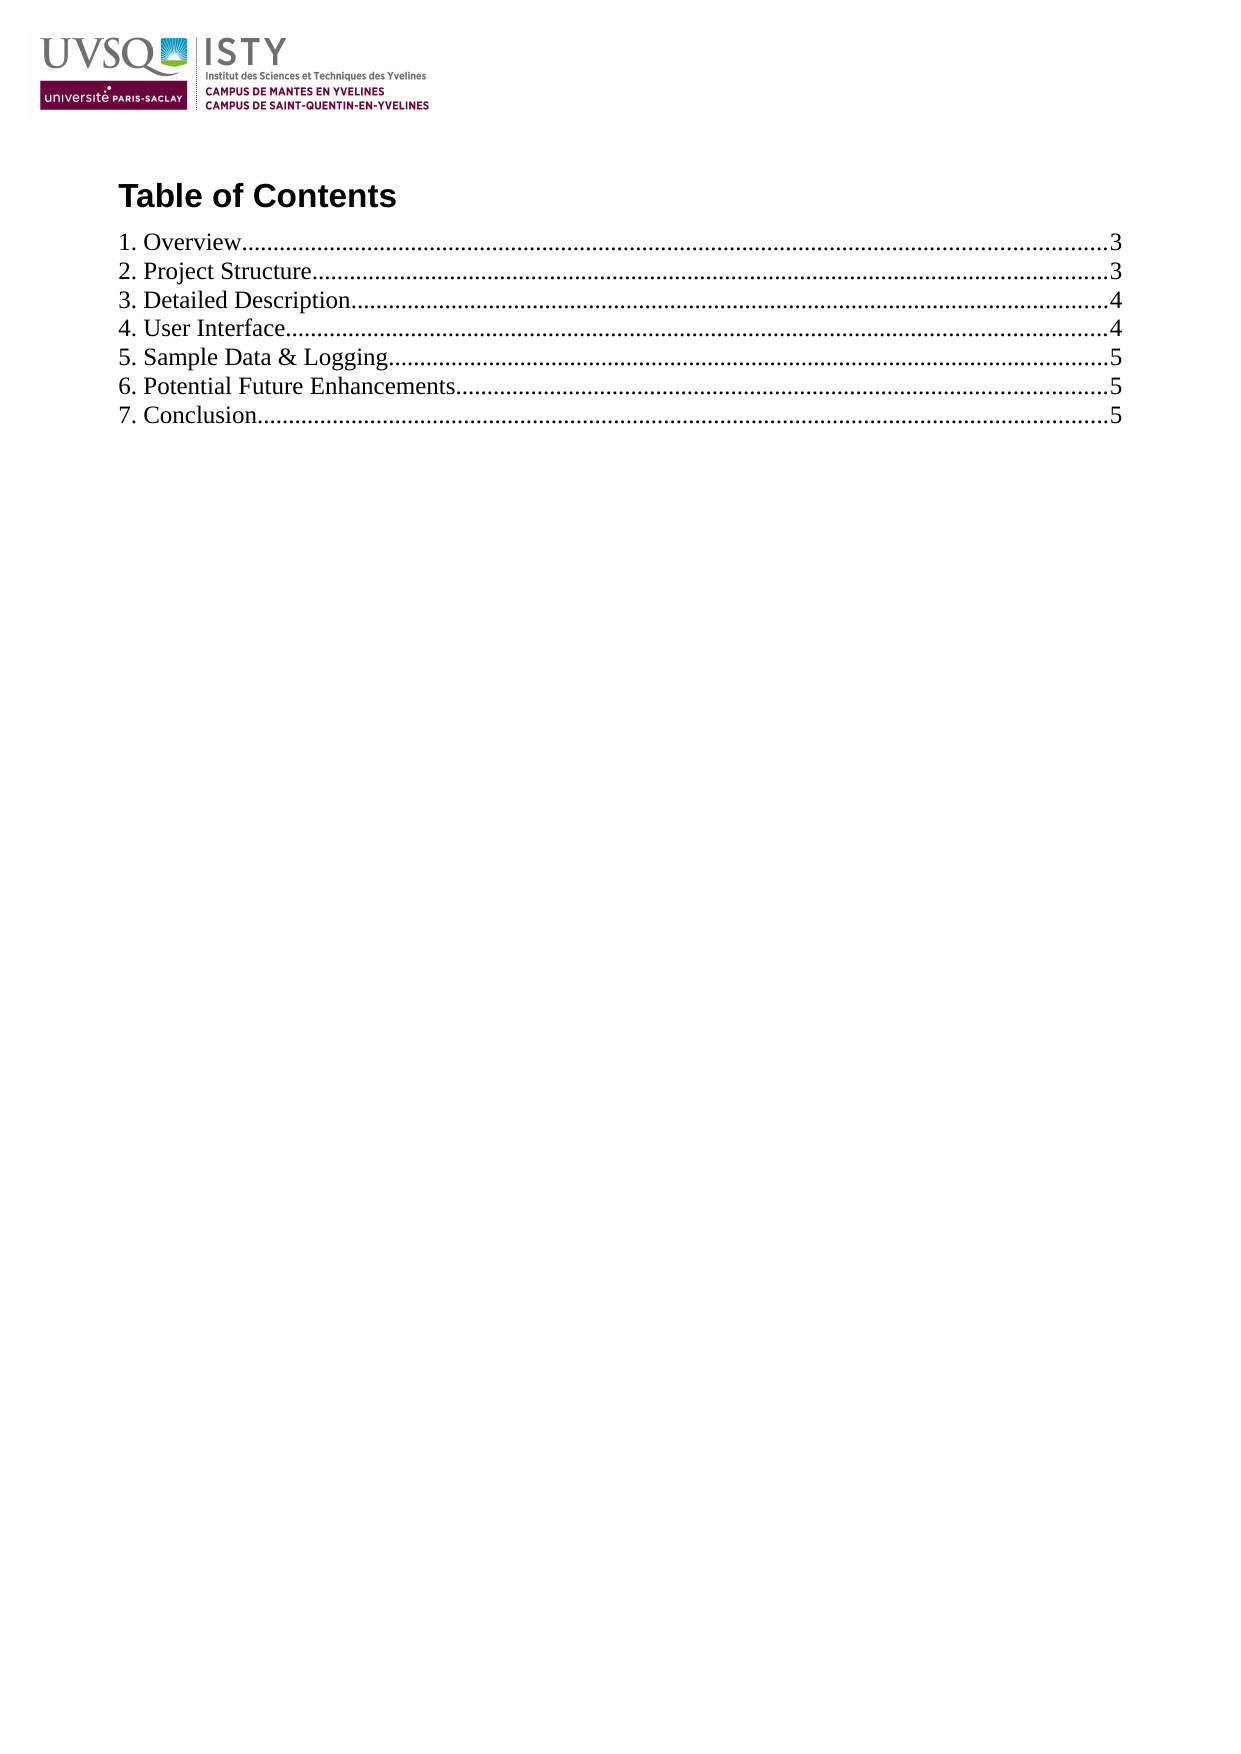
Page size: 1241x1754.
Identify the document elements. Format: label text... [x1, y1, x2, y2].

text 4. User Interface 4 [118, 313, 1122, 342]
picture [28, 25, 441, 124]
text 1. Overview 3 [118, 227, 1122, 256]
text 6. Potential Future Enhancements 5 [118, 371, 1122, 400]
subtitle Table of Contents [118, 176, 1122, 215]
text 2. Project Structure 3 [118, 256, 1122, 285]
text 3. Detailed Description 4 [118, 285, 1122, 313]
text 7. Conclusion 5 [118, 400, 1122, 428]
text 5. Sample Data & Logging 5 [118, 342, 1122, 371]
